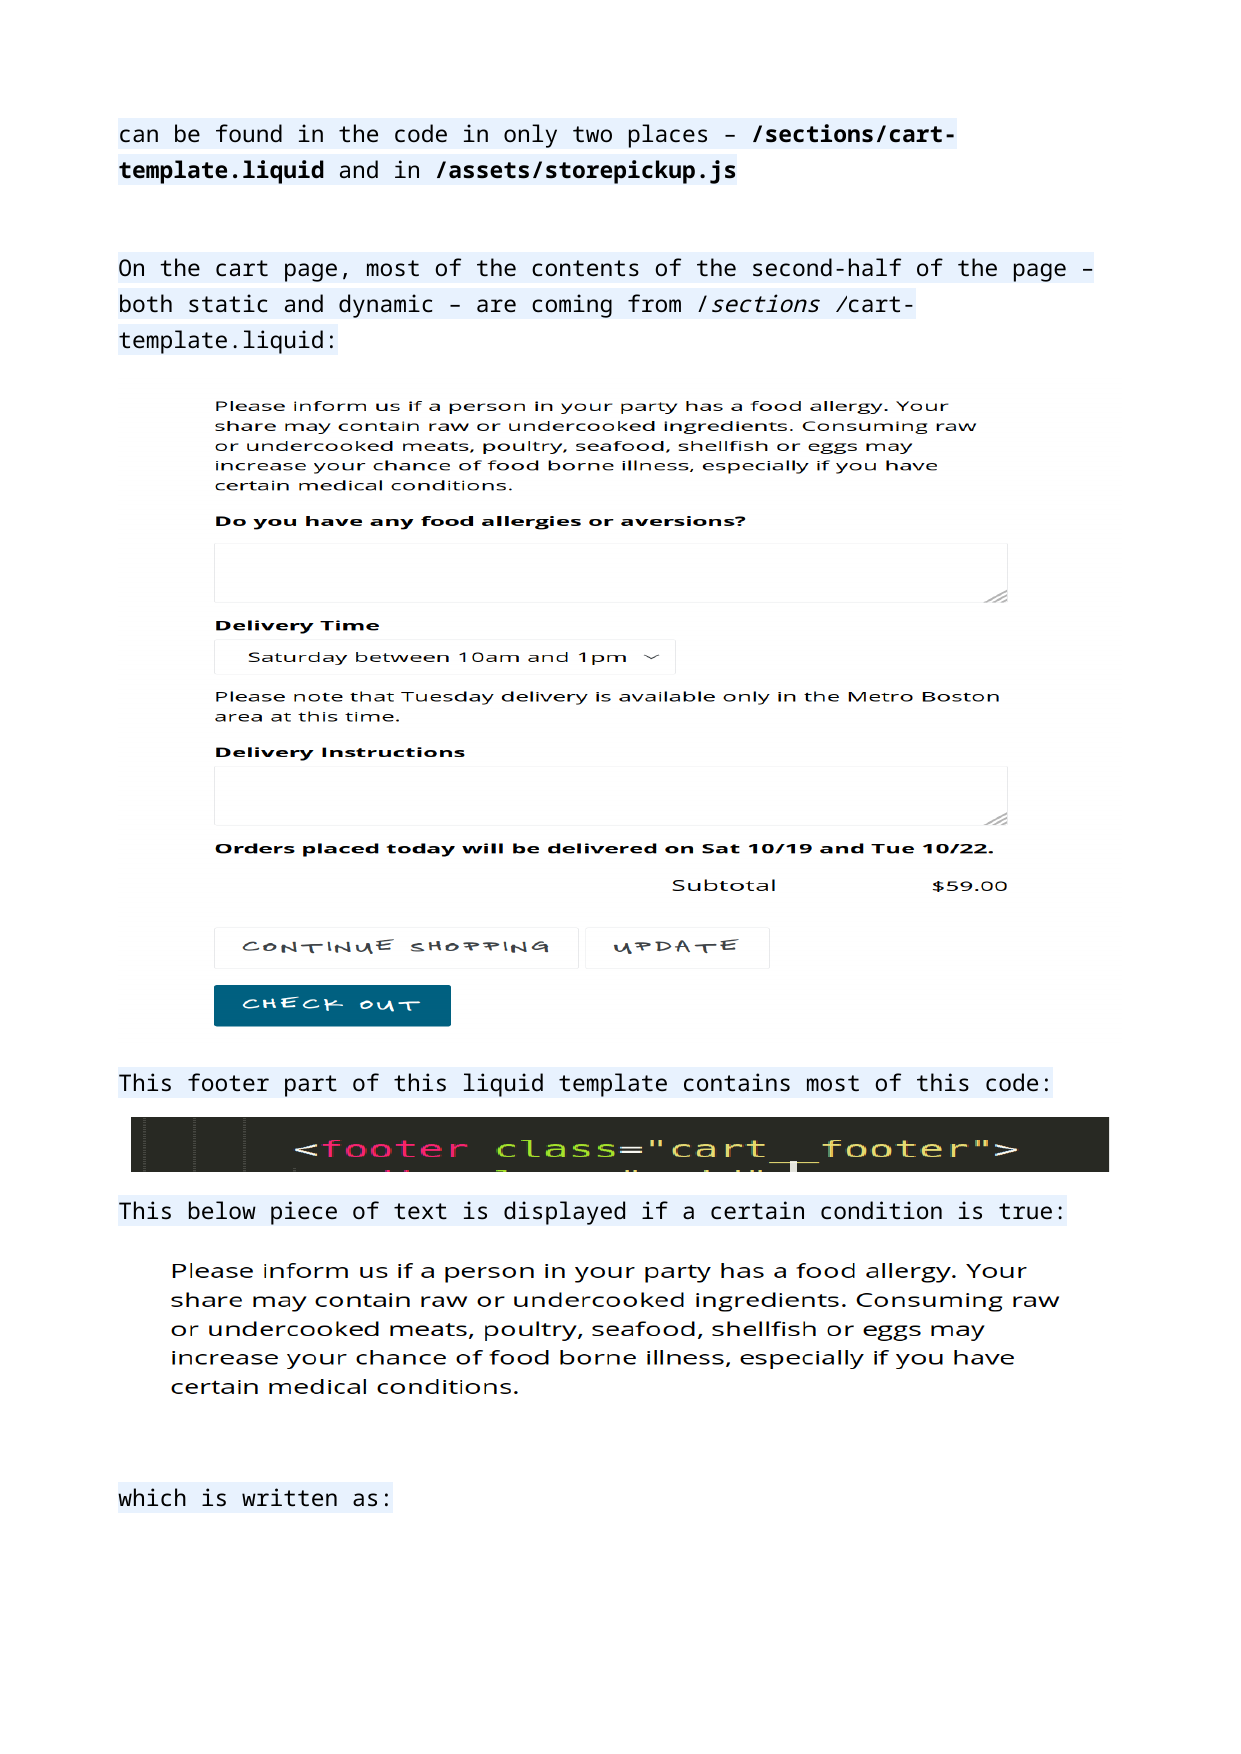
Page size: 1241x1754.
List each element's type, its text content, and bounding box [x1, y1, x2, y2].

text can be found in the code in only two places – /sections/cart-template.liquid and in /assets/storepickup.js [118, 118, 1122, 185]
text This below piece of text is displayed if a certain condition is true: [118, 1117, 1122, 1226]
picture [118, 374, 1123, 1043]
text This footer part of this liquid template contains most of this code: [118, 1043, 1122, 1098]
text On the cart page, most of the contents of the second-half of the page – both static and dynamic – are coming from /sections /cart-template.liquid: [118, 252, 1122, 355]
text which is written as: [118, 1482, 1122, 1513]
picture [131, 1117, 1110, 1172]
picture [118, 1245, 1123, 1412]
